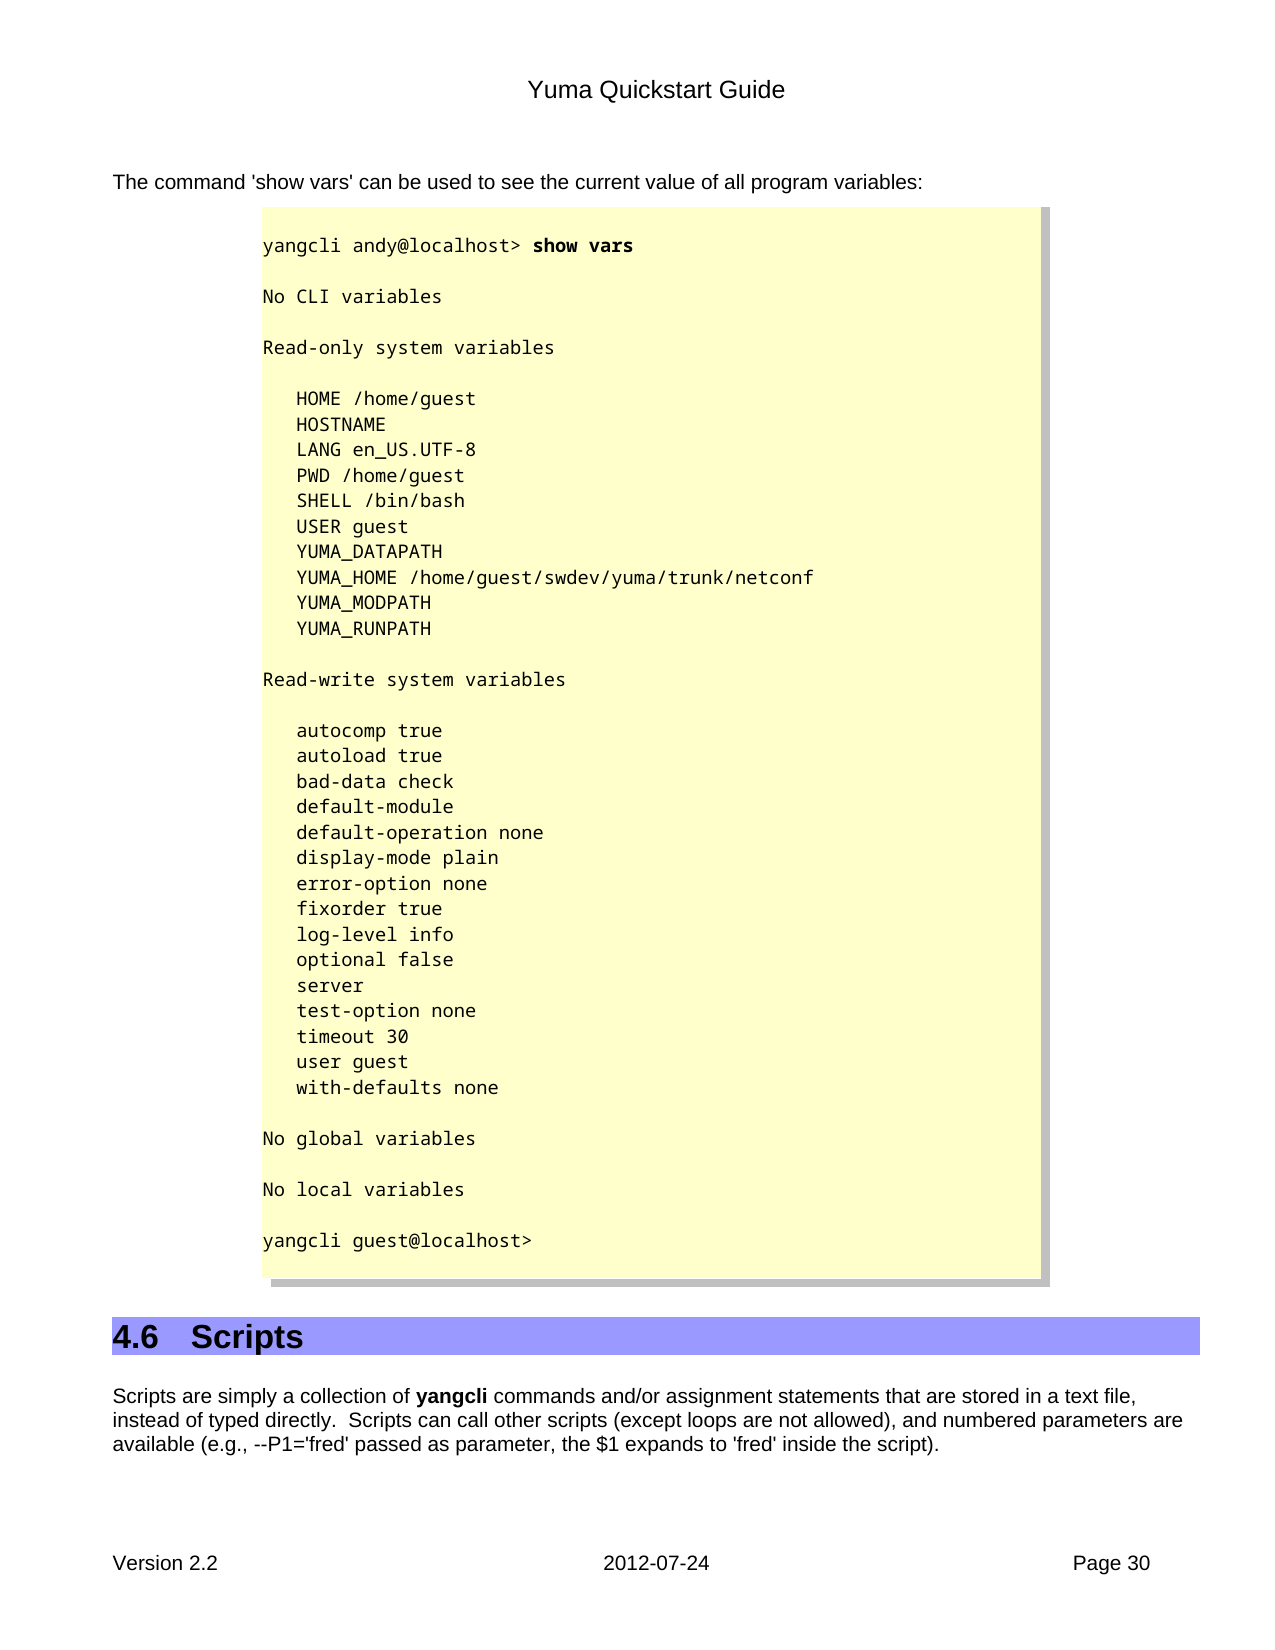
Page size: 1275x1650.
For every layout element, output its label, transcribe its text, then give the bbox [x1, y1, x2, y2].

text optional false [262, 947, 1041, 972]
text default-module [262, 794, 1041, 819]
text PWD /home/guest [262, 462, 1041, 487]
subtitle Scripts [112, 1317, 1200, 1355]
text HOME /home/guest [262, 385, 1041, 411]
text with-defaults none [262, 1074, 1041, 1100]
text default-operation none [262, 819, 1041, 845]
text server [262, 972, 1041, 998]
text No global variables [262, 1125, 1041, 1151]
text LANG en_US.UTF-8 [262, 436, 1041, 462]
text autocomp true [262, 717, 1041, 743]
text No local variables [262, 1176, 1041, 1202]
text Read-write system variables [262, 666, 1041, 692]
text test-option none [262, 998, 1041, 1023]
text error-option none [262, 870, 1041, 896]
text SHELL /bin/bash [262, 487, 1041, 513]
text user guest [262, 1049, 1041, 1074]
text yangcli andy@localhost> show vars [262, 232, 1041, 258]
text USER guest [262, 513, 1041, 538]
text yangcli guest@localhost> [262, 1227, 1041, 1253]
text YUMA_RUNPATH [262, 615, 1041, 641]
text HOSTNAME [262, 411, 1041, 436]
text display-mode plain [262, 845, 1041, 870]
text No CLI variables [262, 283, 1041, 309]
text The command 'show vars' can be used to see the current value of all program variables: [112, 170, 1200, 194]
text autoload true [262, 743, 1041, 768]
text log-level info [262, 921, 1041, 947]
text Read-only system variables [262, 334, 1041, 360]
text bad-data check [262, 768, 1041, 794]
text YUMA_HOME /home/guest/swdev/yuma/trunk/netconf [262, 564, 1041, 589]
text Scripts are simply a collection of yangcli commands and/or assignment statements that are stored in a text file, instead of typed directly. Scripts can call other scripts (except loops are not allowed), and numbered parameters are available (e.g., --P1='fred' passed as parameter, the $1 expands to 'fred' inside the script). [112, 1384, 1200, 1456]
text fixorder true [262, 896, 1041, 921]
text YUMA_MODPATH [262, 589, 1041, 615]
text timeout 30 [262, 1023, 1041, 1049]
text YUMA_DATAPATH [262, 538, 1041, 564]
